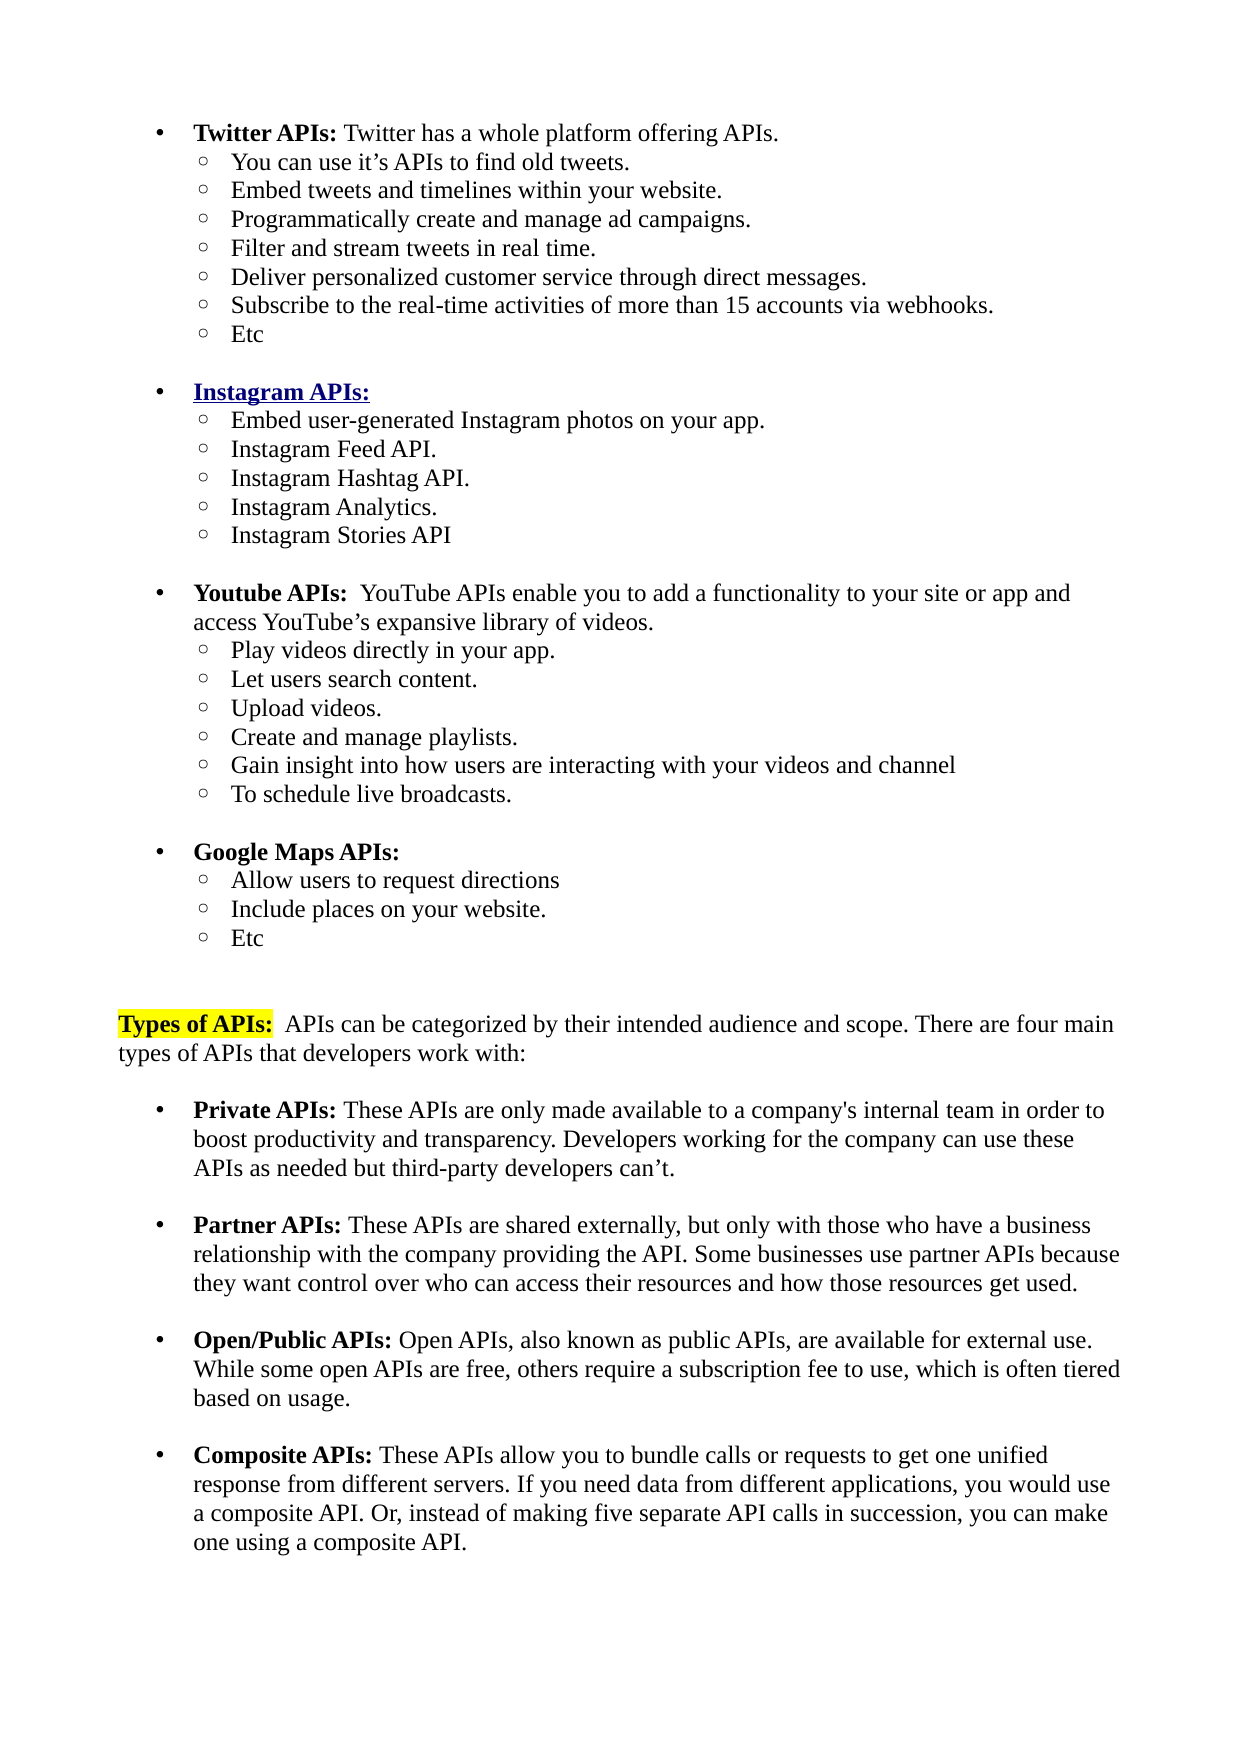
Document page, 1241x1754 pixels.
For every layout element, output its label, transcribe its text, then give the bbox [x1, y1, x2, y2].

list Gain insight into how users are interacting with your videos and channel [193, 751, 1122, 779]
list Youtube APIs: YouTube APIs enable you to add a functionality to your site or app and access YouTube’s expansive library of videos. [156, 578, 1122, 636]
list Partner APIs: These APIs are shared externally, but only with those who have a business relationship with the company providing the API. Some businesses use partner APIs because they want control over who can access their resources and how those resources get used. [156, 1211, 1122, 1297]
list To schedule live broadcasts. [193, 779, 1122, 808]
text Types of APIs: APIs can be categorized by their intended audience and scope. There are four main types of APIs that developers work with: [118, 1009, 1122, 1067]
list Private APIs: These APIs are only made available to a company's internal team in order to boost productivity and transparency. Developers working for the company can use these APIs as needed but third-party developers can’t. [156, 1096, 1122, 1182]
list Instagram Feed API. [193, 434, 1122, 463]
list Deliver personalized customer service through direct messages. [193, 262, 1122, 291]
list Instagram Hashtag API. [193, 463, 1122, 492]
list Embed tweets and timelines within your website. [193, 176, 1122, 204]
list Etc [193, 923, 1122, 952]
list Open/Public APIs: Open APIs, also known as public APIs, are available for external use. While some open APIs are free, others require a subscription fee to use, which is often tiered based on usage. [156, 1326, 1122, 1412]
list Etc [193, 319, 1122, 348]
list Instagram Analytics. [193, 492, 1122, 521]
list Embed user-generated Instagram photos on your app. [193, 406, 1122, 434]
list Instagram APIs: [156, 377, 1122, 406]
list Let users search content. [193, 664, 1122, 693]
list Google Maps APIs: [156, 837, 1122, 866]
list Include places on your website. [193, 894, 1122, 923]
list Allow users to request directions [193, 866, 1122, 894]
list Composite APIs: These APIs allow you to bundle calls or requests to get one unified response from different servers. If you need data from different applications, you would use a composite API. Or, instead of making five separate API calls in succession, you can make one using a composite API. [156, 1441, 1122, 1556]
list Instagram Stories API [193, 521, 1122, 549]
list Filter and stream tweets in real time. [193, 233, 1122, 262]
list Twitter APIs: Twitter has a whole platform offering APIs. [156, 118, 1122, 147]
list Programmatically create and manage ad campaigns. [193, 204, 1122, 233]
list Subscribe to the real-time activities of more than 15 accounts via webhooks. [193, 291, 1122, 319]
list You can use it’s APIs to find old tweets. [193, 147, 1122, 176]
list Create and manage playlists. [193, 722, 1122, 751]
list Upload videos. [193, 693, 1122, 722]
list Play videos directly in your app. [193, 636, 1122, 664]
